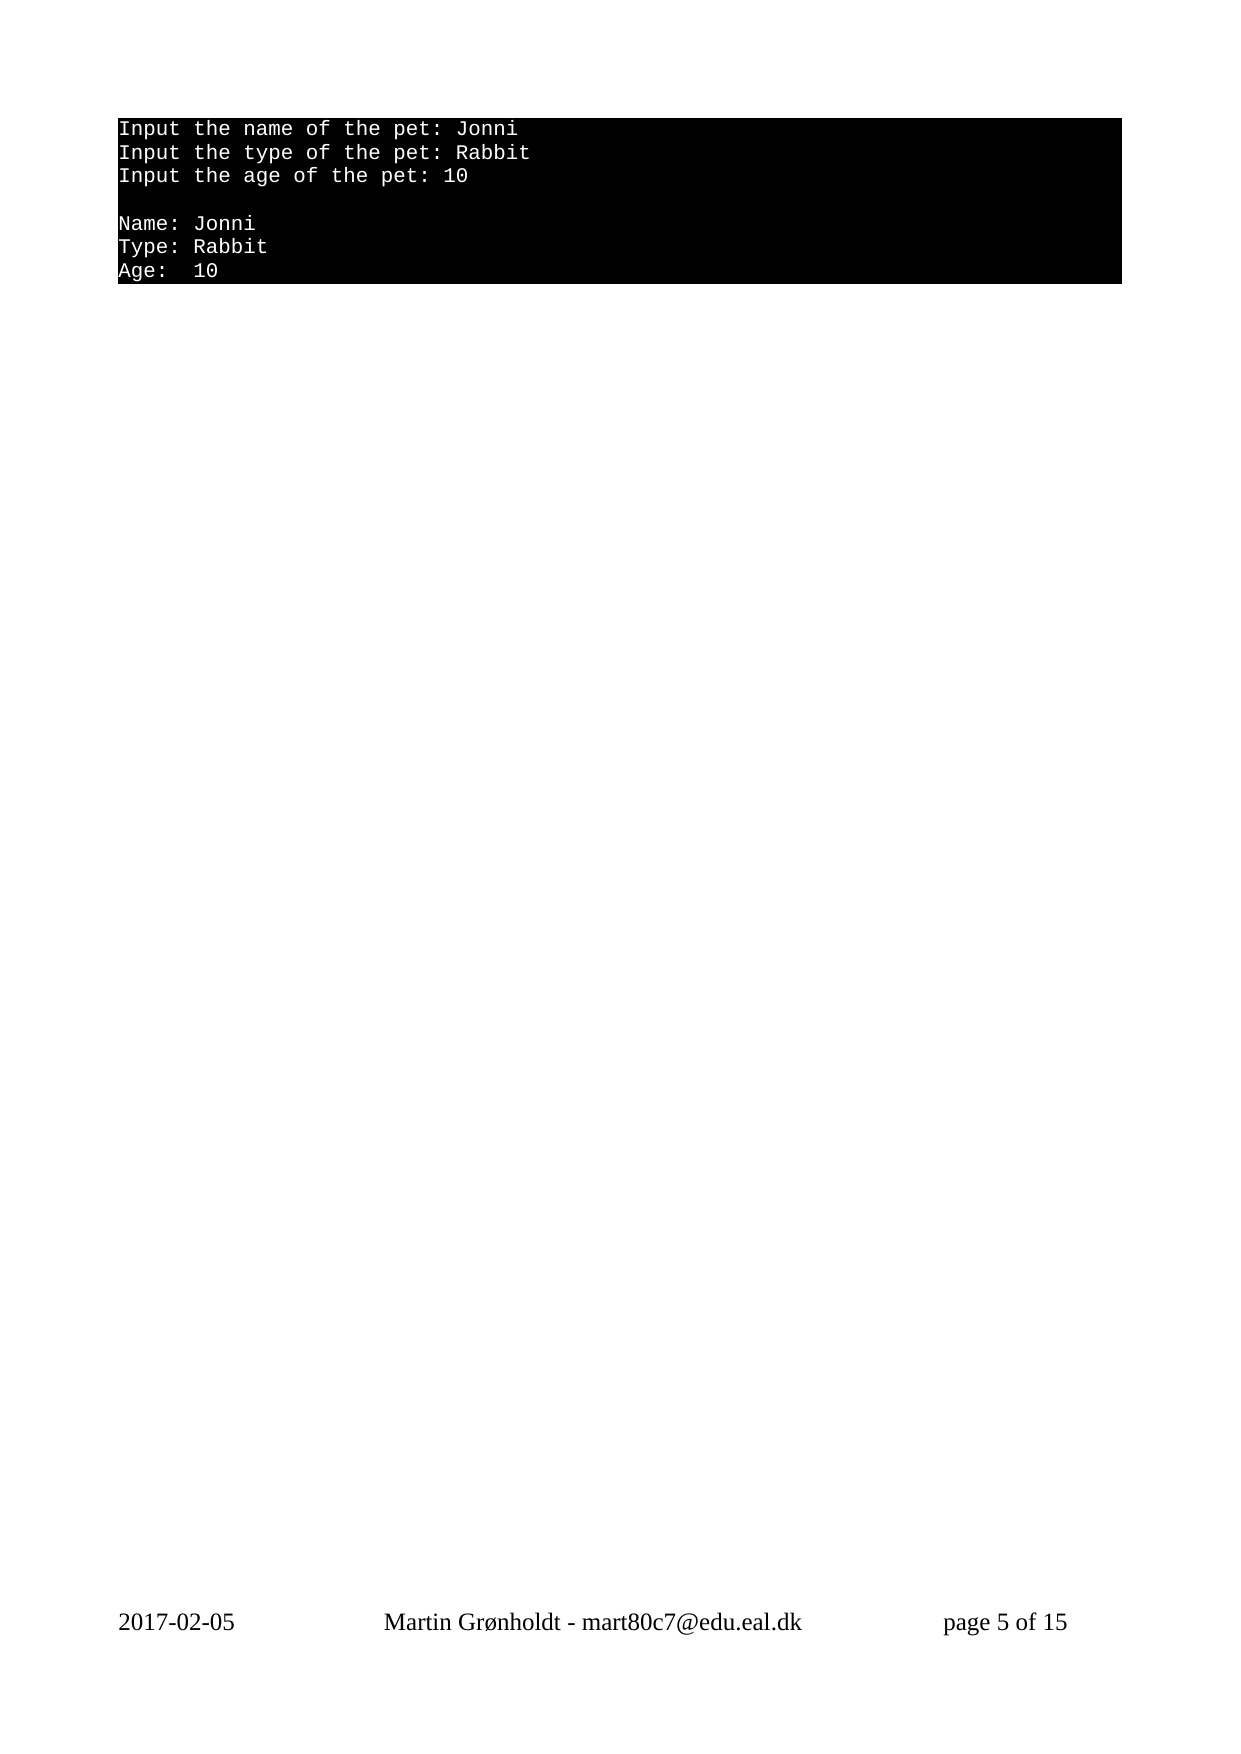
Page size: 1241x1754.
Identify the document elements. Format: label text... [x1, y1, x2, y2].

text Age: 10 [118, 260, 1122, 284]
text Type: Rabbit [118, 236, 1122, 260]
text Input the name of the pet: Jonni [118, 118, 1122, 142]
text Input the age of the pet: 10 [118, 165, 1122, 189]
text Input the type of the pet: Rabbit [118, 142, 1122, 165]
text Name: Jonni [118, 213, 1122, 236]
